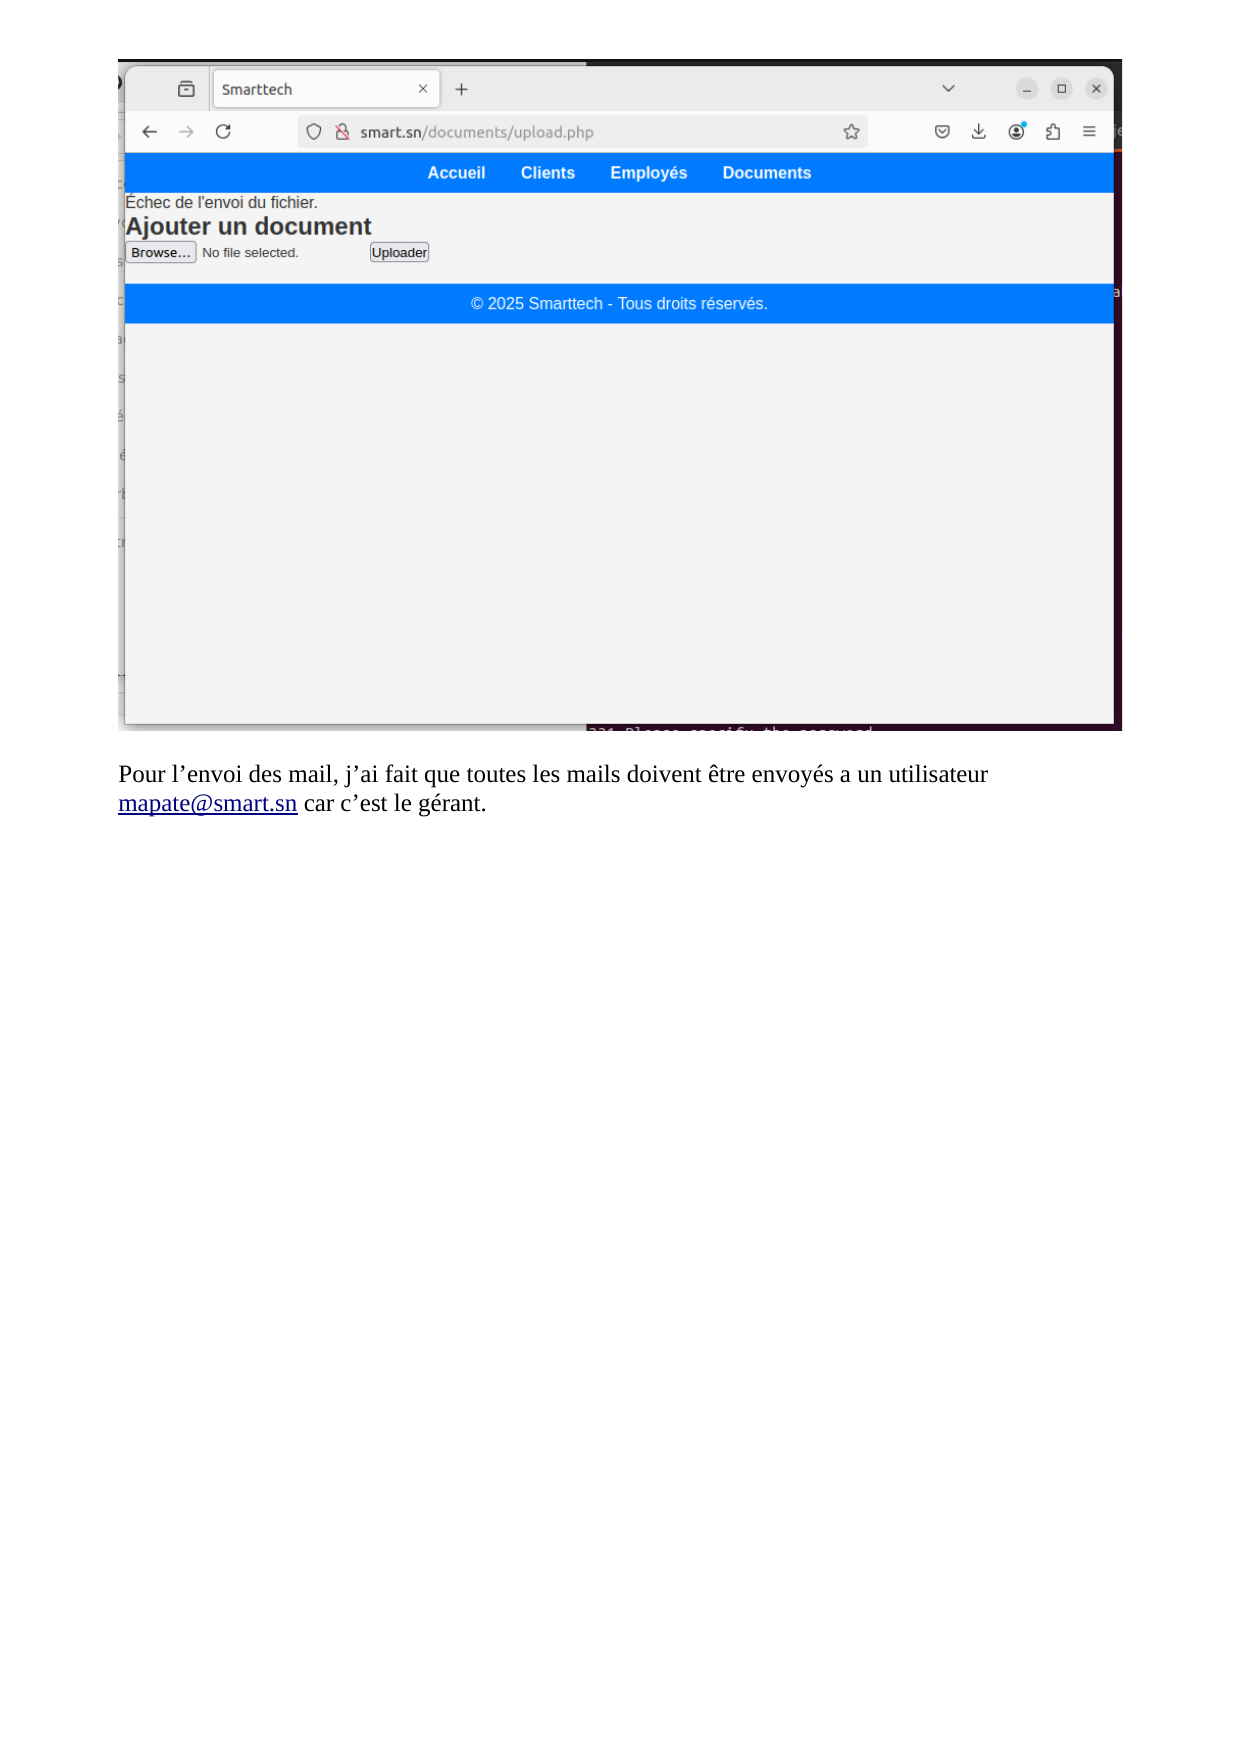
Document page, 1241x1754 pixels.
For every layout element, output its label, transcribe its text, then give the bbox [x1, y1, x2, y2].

text Pour l’envoi des mail, j’ai fait que toutes les mails doivent être envoyés a un utilisateur mapate@smart.sn car c’est le gérant. [118, 759, 1122, 817]
picture [118, 59, 1123, 731]
